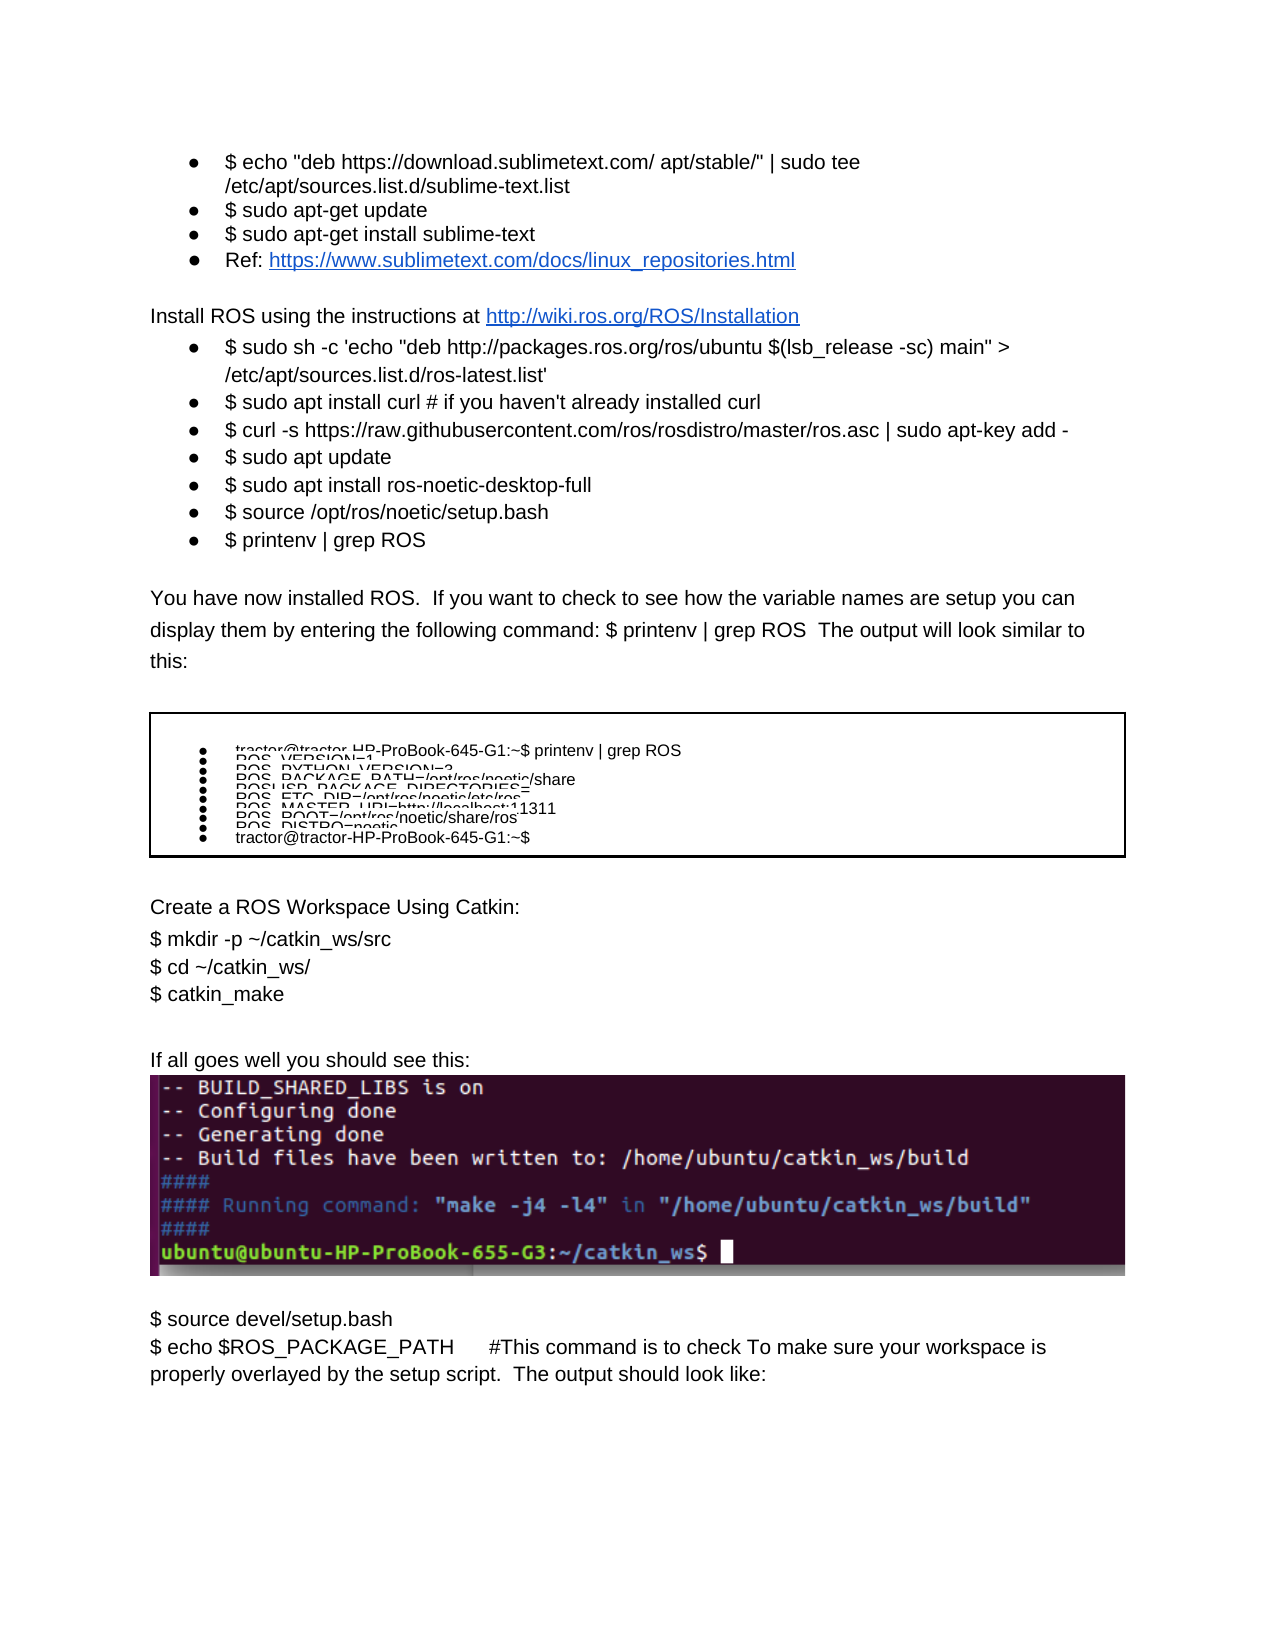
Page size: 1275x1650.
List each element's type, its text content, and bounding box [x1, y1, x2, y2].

text You have now installed ROS. If you want to check to see how the variable names are setup you can display them by entering the following command: $ printenv | grep ROS The output will look similar to this: [150, 555, 1125, 673]
text $ source devel/setup.bash [150, 1307, 1125, 1331]
list $ sudo apt update [187, 445, 1125, 469]
list $ echo "deb https://download.sublimetext.com/ apt/stable/" | sudo tee /etc/apt/sources.list.d/sublime-text.list [187, 150, 1125, 198]
table_header tractor@tractor-HP-ProBook-645-G1:~$ printenv | grep ROS ROS_VERSION=1 ROS_PYTHON_VERSION=3 ROS_PACKAGE_PATH=/opt/ros/noetic/share ROSLISP_PACKAGE_DIRECTORIES= ROS_ETC_DIR=/opt/ros/noetic/etc/ros ROS_MASTER_URI=http://localhost:11311 ROS_ROOT=/opt/ros/noetic/share/ros ROS_DISTRO=noetic tractor@tractor-HP-ProBook-645-G1:~$ [151, 714, 1124, 855]
text If all goes well you should see this: [150, 1048, 1125, 1072]
list $ sudo apt install ros-noetic-desktop-full [187, 472, 1125, 496]
list $ source /opt/ros/noetic/setup.bash [187, 500, 1125, 524]
picture [150, 1075, 1125, 1276]
subtitle Create a ROS Workspace Using Catkin: [150, 895, 1125, 919]
list $ sudo apt install curl # if you haven't already installed curl [187, 390, 1125, 414]
list Ref: https://www.sublimetext.com/docs/linux_repositories.html [187, 246, 1125, 272]
list $ sudo sh -c 'echo "deb http://packages.ros.org/ros/ubuntu $(lsb_release -sc) main" > /etc/apt/sources.list.d/ros-latest.list' [187, 335, 1125, 386]
list $ sudo apt-get update [187, 198, 1125, 222]
list $ curl -s https://raw.githubusercontent.com/ros/rosdistro/master/ros.asc | sudo apt-key add - [187, 417, 1125, 441]
list $ printenv | grep ROS [187, 527, 1125, 551]
text $ mkdir -p ~/catkin_ws/src $ cd ~/catkin_ws/ $ catkin_make [150, 927, 1125, 1006]
text $ echo $ROS_PACKAGE_PATH #This command is to check To make sure your workspace is properly overlayed by the setup script. The output should look like: [150, 1335, 1125, 1386]
list $ sudo apt-get install sublime-text [187, 222, 1125, 246]
text Install ROS using the instructions at http://wiki.ros.org/ROS/Installation [150, 303, 1125, 327]
